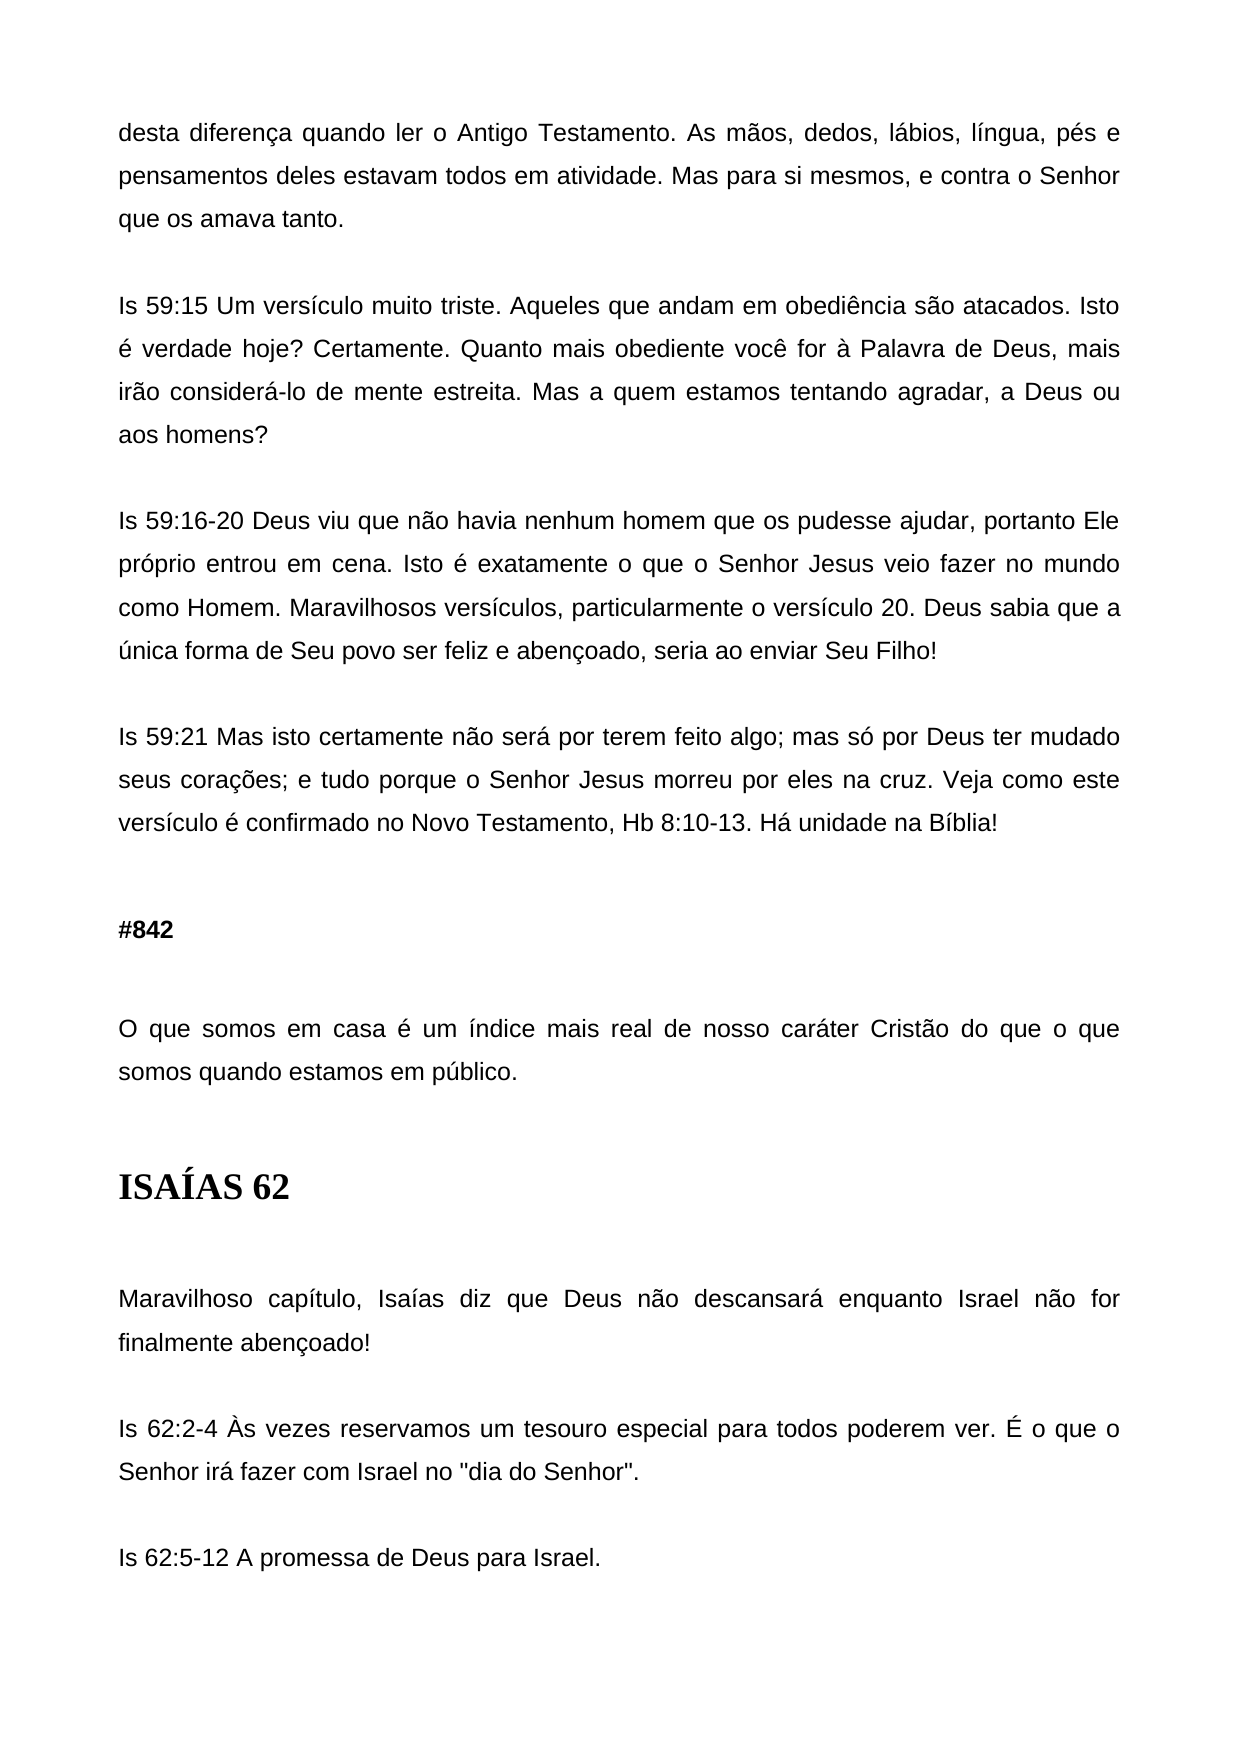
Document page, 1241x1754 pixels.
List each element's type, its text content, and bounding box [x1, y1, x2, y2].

text Is 59:21 Mas isto certamente não será por terem feito algo; mas só por Deus ter mudado seus corações; e tudo porque o Senhor Jesus morreu por eles na cruz. Veja como este versículo é confirmado no Novo Testamento, Hb 8:10-13. Há unidade na Bíblia! [118, 722, 1122, 837]
text Is 62:2-4 Às vezes reservamos um tesouro especial para todos poderem ver. É o que o Senhor irá fazer com Israel no "dia do Senhor". [118, 1414, 1122, 1486]
text Maravilhoso capítulo, Isaías diz que Deus não descansará enquanto Israel não for finalmente abençoado! [118, 1284, 1122, 1356]
text Is 59:16-20 Deus viu que não havia nenhum homem que os pudesse ajudar, portanto Ele próprio entrou em cena. Isto é exatamente o que o Senhor Jesus veio fazer no mundo como Homem. Maravilhosos versículos, particularmente o versículo 20. Deus sabia que a única forma de Seu povo ser feliz e abençoado, seria ao enviar Seu Filho! [118, 506, 1122, 664]
text Is 62:5-12 A promessa de Deus para Israel. [118, 1543, 1122, 1572]
text desta diferença quando ler o Antigo Testamento. As mãos, dedos, lábios, língua, pés e pensamentos deles estavam todos em atividade. Mas para si mesmos, e contra o Senhor que os amava tanto. [118, 118, 1122, 233]
text O que somos em casa é um índice mais real de nosso caráter Cristão do que o que somos quando estamos em público. [118, 1014, 1122, 1086]
text Is 59:15 Um versículo muito triste. Aqueles que andam em obediência são atacados. Isto é verdade hoje? Certamente. Quanto mais obediente você for à Palavra de Deus, mais irão considerá-lo de mente estreita. Mas a quem estamos tentando agradar, a Deus ou aos homens? [118, 291, 1122, 449]
subtitle #842 [118, 915, 1122, 944]
subtitle ISAÍAS 62 [118, 1164, 1122, 1207]
